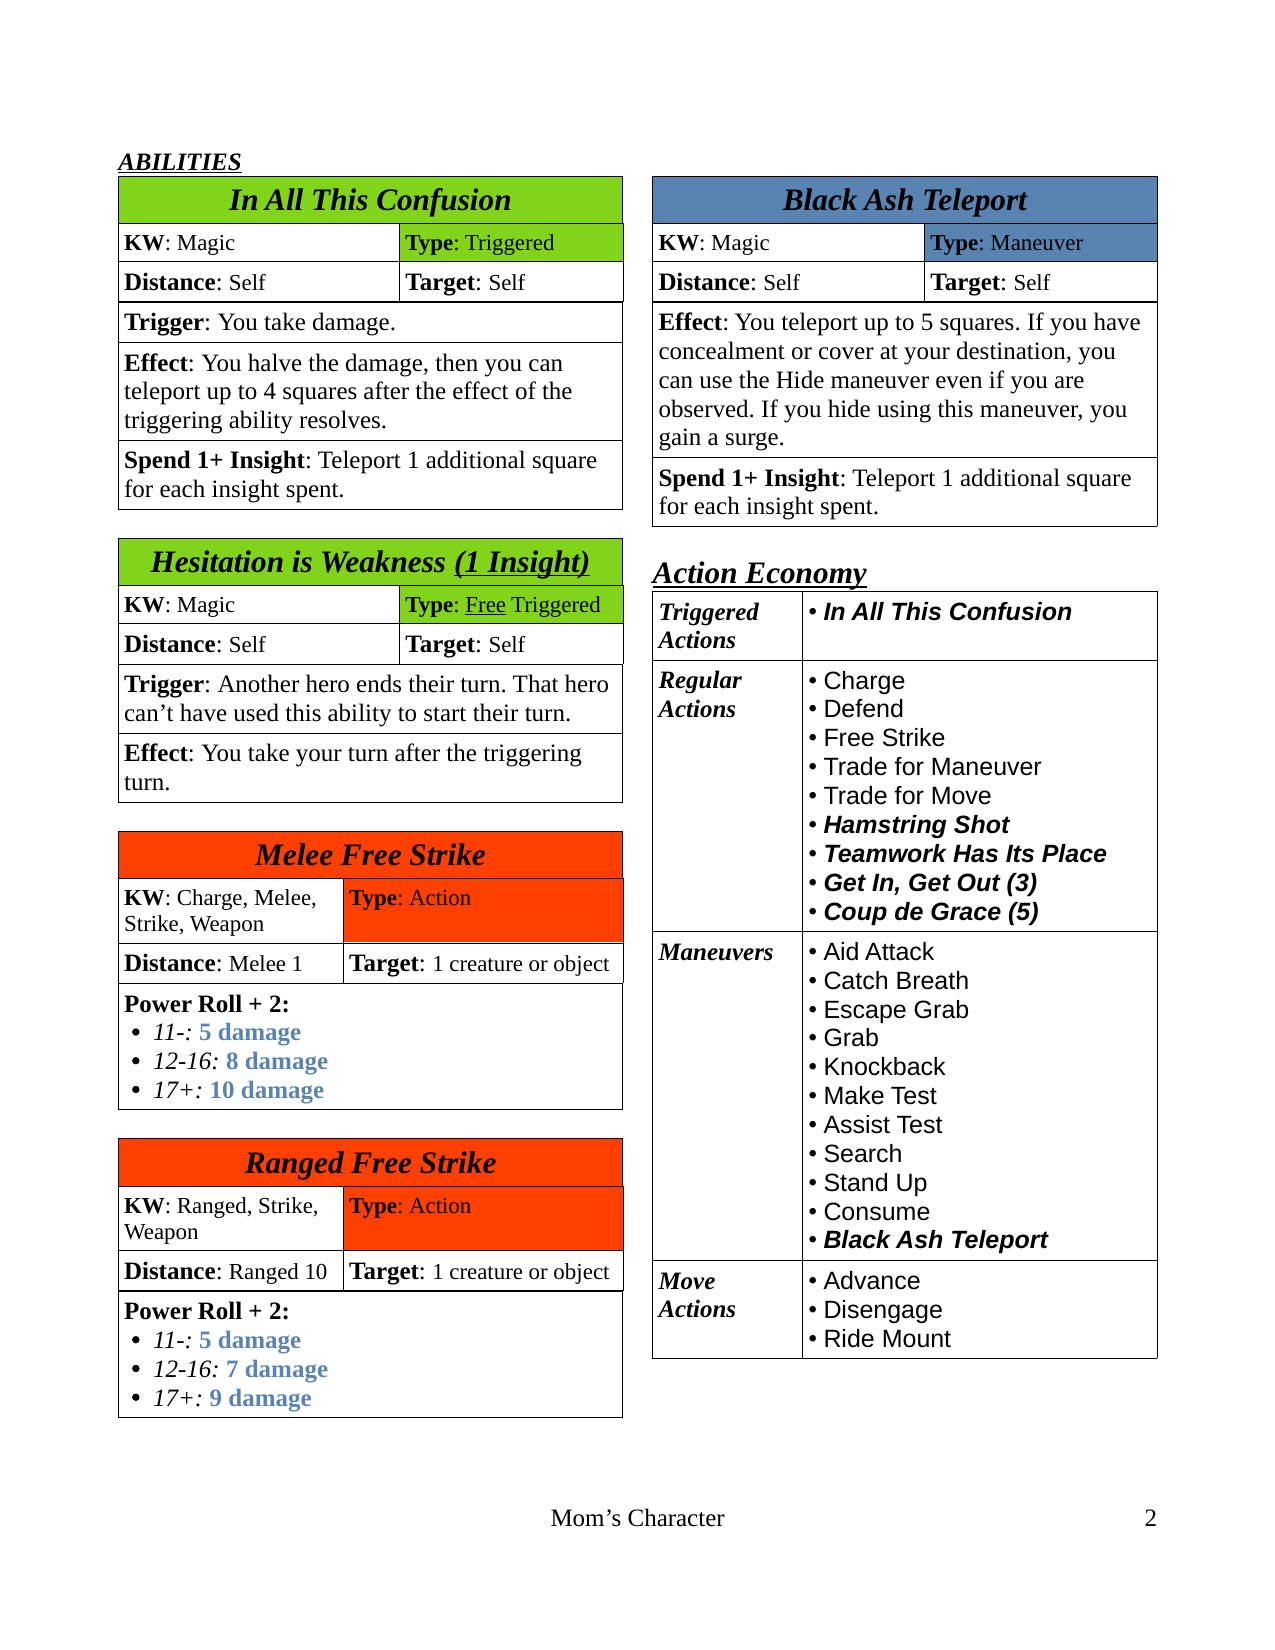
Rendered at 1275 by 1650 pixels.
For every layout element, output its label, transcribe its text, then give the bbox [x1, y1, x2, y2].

table_cell Target: 1 creature or object [344, 944, 623, 983]
table_header Effect: You teleport up to 5 squares. If you have concealment or cover at your destination, you can use the Hide maneuver even if you are observed. If you hide using this maneuver, you gain a surge. [653, 303, 1157, 457]
table_header In All This Confusion [803, 592, 1157, 660]
table_cell Advance Disengage Ride Mount [803, 1261, 1157, 1358]
table_cell Distance: Ranged 10 [119, 1251, 343, 1290]
table_header Power Roll + 2: 11-: 5 damage 12-16: 7 damage 17+: 9 damage [119, 1292, 622, 1417]
table_cell Target: Self [400, 262, 623, 301]
table_cell Target: 1 creature or object [344, 1251, 623, 1290]
table_cell Target: Self [925, 262, 1157, 301]
table_header KW: Magic [653, 224, 924, 261]
table_cell Move Actions [653, 1261, 802, 1358]
table_header Type: Maneuver [925, 224, 1157, 261]
table_cell Aid Attack Catch Breath Escape Grab Grab Knockback Make Test Assist Test Search Stand Up Consume Black Ash Teleport [803, 932, 1157, 1260]
table_header Power Roll + 2: 11-: 5 damage 12-16: 8 damage 17+: 10 damage [119, 984, 622, 1109]
table_header KW: Magic [119, 586, 399, 623]
table_header Trigger: Another hero ends their turn. That hero can’t have used this ability to start their turn. [119, 665, 622, 733]
table_header Type: Action [344, 1187, 623, 1250]
table_cell Distance: Self [119, 624, 399, 663]
table_cell Distance: Self [653, 262, 924, 301]
table_header Type: Action [344, 879, 623, 942]
text Action Economy [652, 555, 1157, 591]
table_header KW: Magic [119, 224, 399, 261]
table_cell Target: Self [400, 624, 623, 663]
table_header Type: Triggered [400, 224, 623, 261]
table_header KW: Charge, Melee, Strike, Weapon [119, 879, 343, 942]
table_cell Effect: You take your turn after the triggering turn. [119, 734, 622, 802]
table_cell Distance: Melee 1 [119, 944, 343, 983]
table_header KW: Ranged, Strike, Weapon [119, 1187, 343, 1250]
table_cell Spend 1+ Insight: Teleport 1 additional square for each insight spent. [653, 458, 1157, 526]
table_header In All This Confusion [119, 177, 622, 223]
table_header Hesitation is Weakness (1 Insight) [119, 539, 622, 585]
table_header Black Ash Teleport [653, 177, 1157, 223]
table_header Trigger: You take damage. [119, 303, 622, 342]
table_cell Regular Actions [653, 661, 802, 931]
table_header Type: Free Triggered [400, 586, 623, 623]
table_cell Charge Defend Free Strike Trade for Maneuver Trade for Move Hamstring Shot Teamwork Has Its Place Get In, Get Out (3) Coup de Grace (5) [803, 661, 1157, 931]
table_cell Maneuvers [653, 932, 802, 1260]
text ABILITIES [118, 147, 1157, 176]
table_cell Distance: Self [119, 262, 399, 301]
table_cell Effect: You halve the damage, then you can teleport up to 4 squares after the effect of the triggering ability resolves. [119, 343, 622, 440]
table_cell Spend 1+ Insight: Teleport 1 additional square for each insight spent. [119, 441, 622, 509]
table_header Triggered Actions [653, 592, 802, 660]
table_header Melee Free Strike [119, 832, 622, 878]
table_header Ranged Free Strike [119, 1139, 622, 1186]
